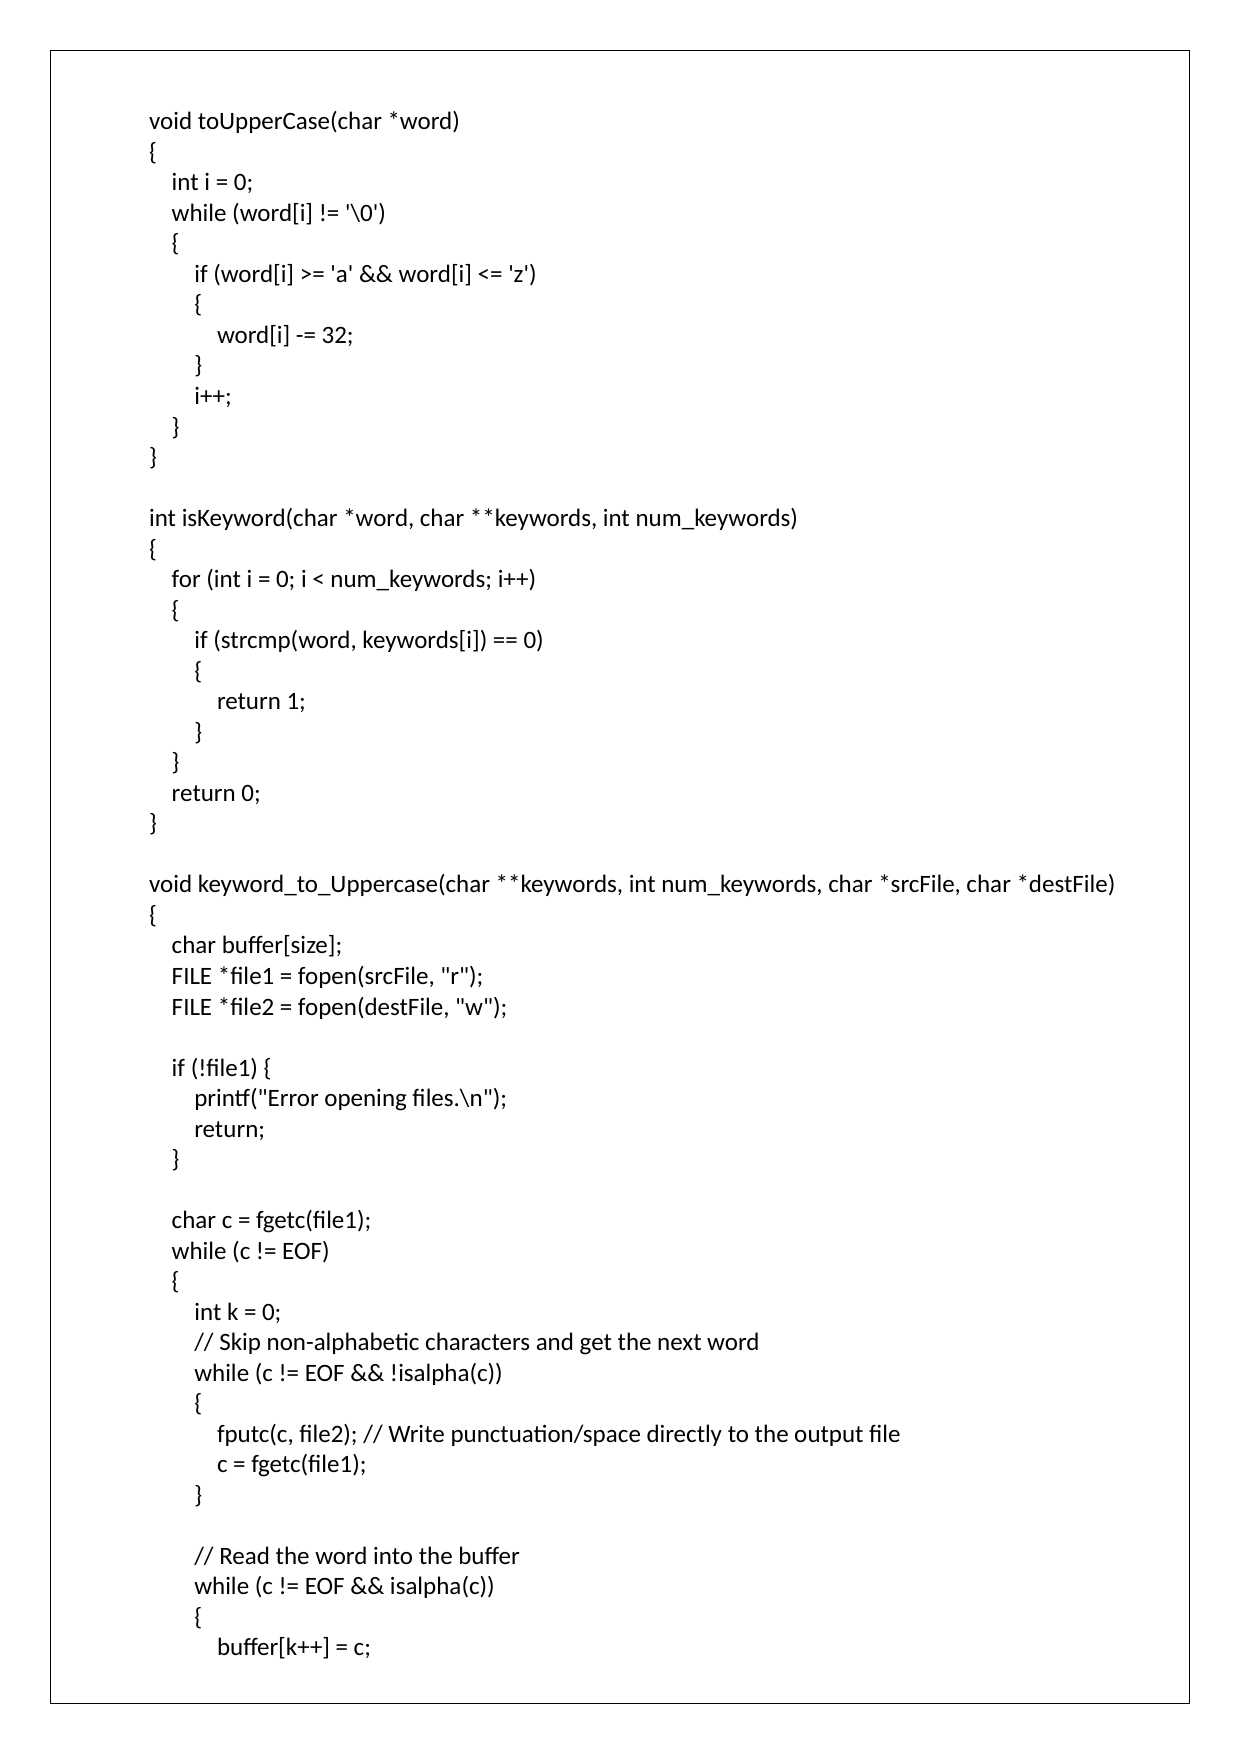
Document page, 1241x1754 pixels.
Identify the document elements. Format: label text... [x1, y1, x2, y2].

text buffer[k++] = c; [149, 1632, 1165, 1662]
text { [149, 1601, 1165, 1632]
text } [149, 350, 1165, 380]
text word[i] -= 32; [149, 319, 1165, 350]
text } [149, 1479, 1165, 1509]
text void toUpperCase(char *word) [149, 106, 1165, 136]
text printf("Error opening files.\n"); [149, 1082, 1165, 1113]
text if (word[i] >= 'a' && word[i] <= 'z') [149, 258, 1165, 289]
text // Read the word into the buffer [149, 1540, 1165, 1571]
text char c = fgetc(file1); [149, 1204, 1165, 1235]
text FILE *file2 = fopen(destFile, "w"); [149, 991, 1165, 1021]
text char buffer[size]; [149, 929, 1165, 960]
text while (word[i] != '\0') [149, 197, 1165, 228]
text if (!file1) { [149, 1052, 1165, 1082]
text for (int i = 0; i < num_keywords; i++) [149, 563, 1165, 594]
text c = fgetc(file1); [149, 1448, 1165, 1479]
text return; [149, 1113, 1165, 1143]
text { [149, 136, 1165, 167]
text // Skip non-alphabetic characters and get the next word [149, 1326, 1165, 1357]
text while (c != EOF) [149, 1235, 1165, 1265]
text void keyword_to_Uppercase(char **keywords, int num_keywords, char *srcFile, char *destFile) [149, 868, 1165, 899]
text } [149, 716, 1165, 746]
text FILE *file1 = fopen(srcFile, "r"); [149, 960, 1165, 991]
text { [149, 655, 1165, 685]
text } [149, 1143, 1165, 1174]
text { [149, 594, 1165, 624]
text int k = 0; [149, 1296, 1165, 1326]
text } [149, 411, 1165, 441]
text while (c != EOF && !isalpha(c)) [149, 1357, 1165, 1387]
text { [149, 1387, 1165, 1418]
text } [149, 441, 1165, 472]
text i++; [149, 380, 1165, 411]
text } [149, 746, 1165, 777]
text { [149, 289, 1165, 319]
text if (strcmp(word, keywords[i]) == 0) [149, 624, 1165, 655]
text } [149, 807, 1165, 838]
text int isKeyword(char *word, char **keywords, int num_keywords) [149, 502, 1165, 533]
text fputc(c, file2); // Write punctuation/space directly to the output file [149, 1418, 1165, 1448]
text while (c != EOF && isalpha(c)) [149, 1571, 1165, 1601]
text { [149, 899, 1165, 929]
text int i = 0; [149, 167, 1165, 197]
text return 1; [149, 685, 1165, 716]
text return 0; [149, 777, 1165, 807]
text { [149, 228, 1165, 258]
text { [149, 1265, 1165, 1296]
text { [149, 533, 1165, 563]
